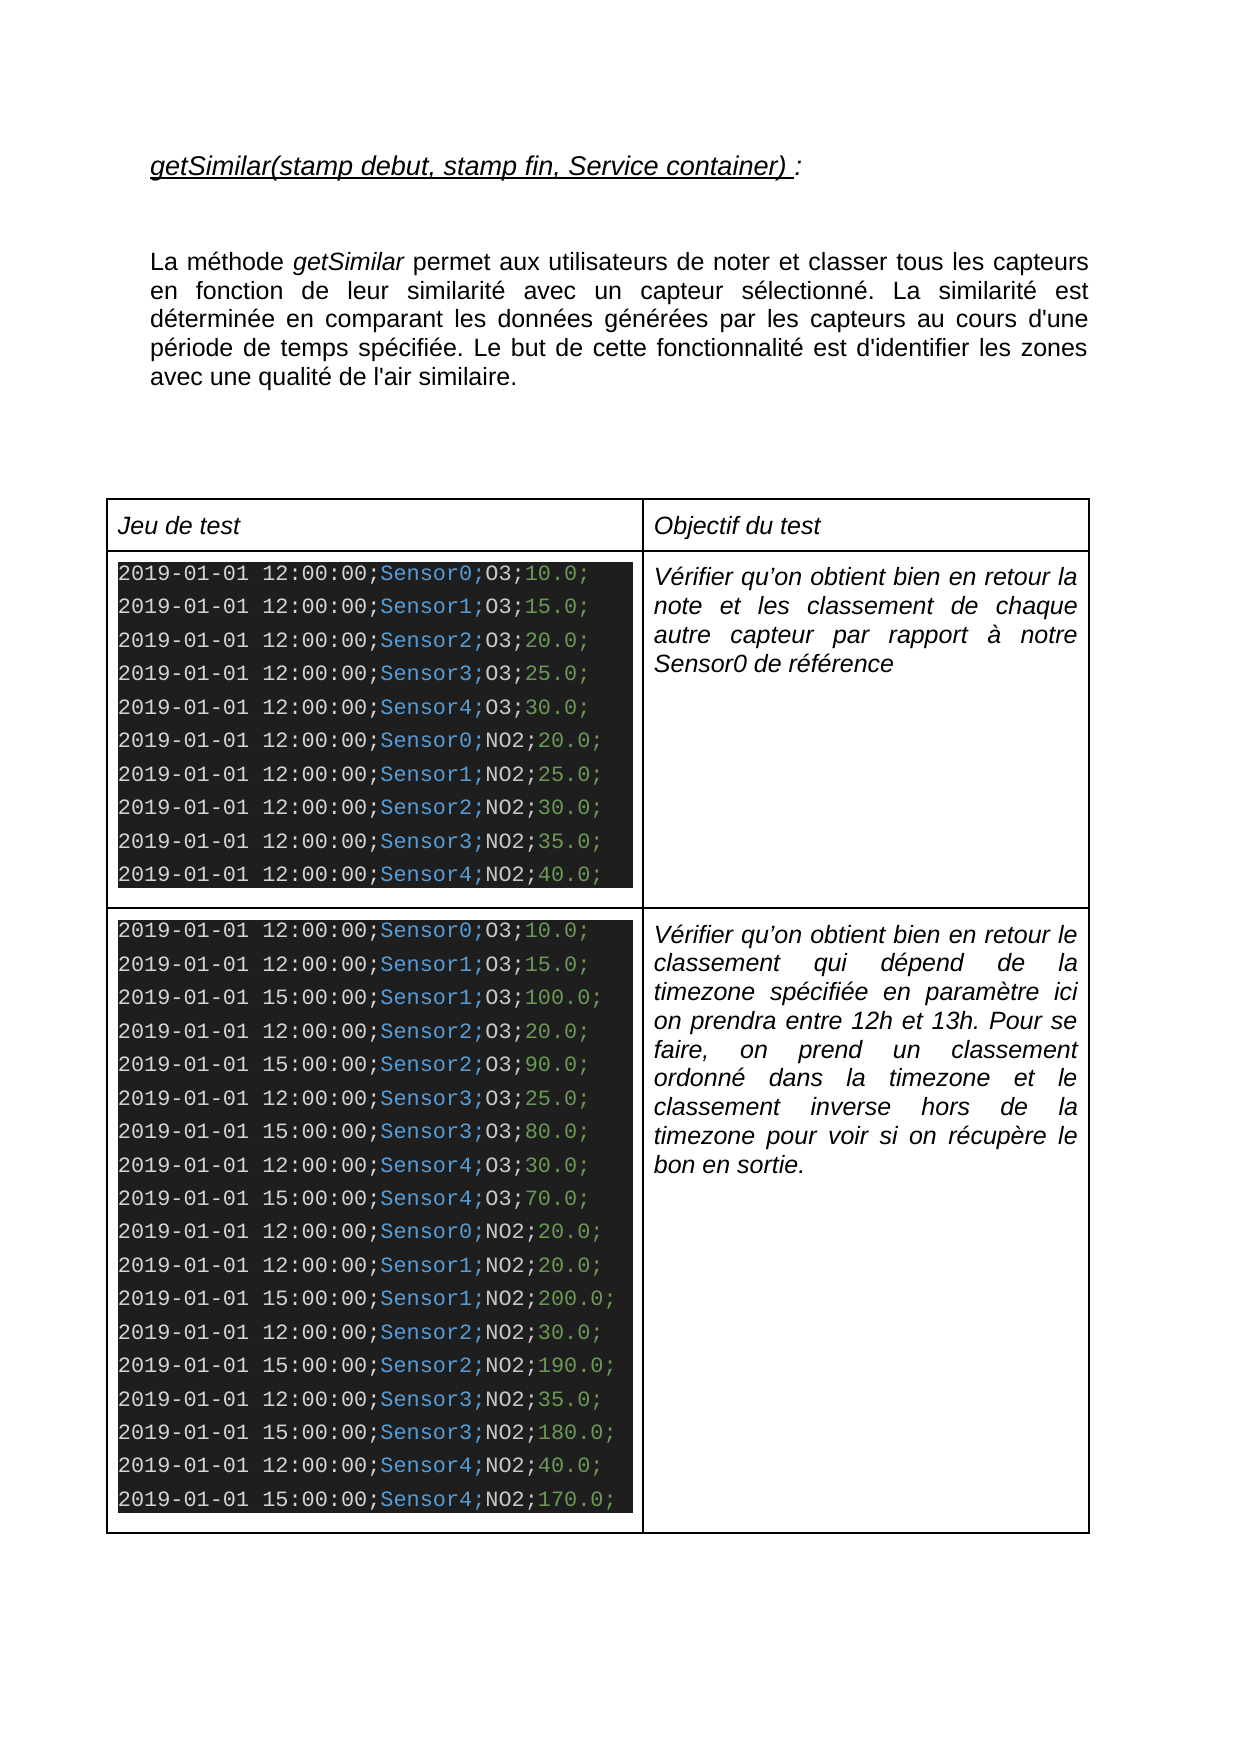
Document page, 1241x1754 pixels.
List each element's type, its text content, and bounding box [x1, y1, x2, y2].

text getSimilar(stamp debut, stamp fin, Service container) : [150, 150, 1090, 181]
table_cell 2019-01-01 12:00:00;Sensor0;O3;10.0; 2019-01-01 12:00:00;Sensor1;O3;15.0; 2019-01-01 12:00:00;Sensor2;O3;20.0; 2019-01-01 12:00:00;Sensor3;O3;25.0; 2019-01-01 12:00:00;Sensor4;O3;30.0; 2019-01-01 12:00:00;Sensor0;NO2;20.0; 2019-01-01 12:00:00;Sensor1;NO2;25.0; 2019-01-01 12:00:00;Sensor2;NO2;30.0; 2019-01-01 12:00:00;Sensor3;NO2;35.0; 2019-01-01 12:00:00;Sensor4;NO2;40.0; [108, 552, 642, 907]
table_cell Vérifier qu’on obtient bien en retour la note et les classement de chaque autre capteur par rapport à notre Sensor0 de référence [644, 552, 1088, 907]
table_cell Vérifier qu’on obtient bien en retour le classement qui dépend de la timezone spécifiée en paramètre ici on prendra entre 12h et 13h. Pour se faire, on prend un classement ordonné dans la timezone et le classement inverse hors de la timezone pour voir si on récupère le bon en sortie. [644, 909, 1088, 1532]
table_header Jeu de test [108, 500, 642, 550]
text La méthode getSimilar permet aux utilisateurs de noter et classer tous les capteurs en fonction de leur similarité avec un capteur sélectionné. La similarité est déterminée en comparant les données générées par les capteurs au cours d'une période de temps spécifiée. Le but de cette fonctionnalité est d'identifier les zones avec une qualité de l'air similaire. [150, 247, 1090, 391]
table_header Objectif du test [644, 500, 1088, 550]
table_cell 2019-01-01 12:00:00;Sensor0;O3;10.0; 2019-01-01 12:00:00;Sensor1;O3;15.0; 2019-01-01 15:00:00;Sensor1;O3;100.0; 2019-01-01 12:00:00;Sensor2;O3;20.0; 2019-01-01 15:00:00;Sensor2;O3;90.0; 2019-01-01 12:00:00;Sensor3;O3;25.0; 2019-01-01 15:00:00;Sensor3;O3;80.0; 2019-01-01 12:00:00;Sensor4;O3;30.0; 2019-01-01 15:00:00;Sensor4;O3;70.0; 2019-01-01 12:00:00;Sensor0;NO2;20.0; 2019-01-01 12:00:00;Sensor1;NO2;20.0; 2019-01-01 15:00:00;Sensor1;NO2;200.0; 2019-01-01 12:00:00;Sensor2;NO2;30.0; 2019-01-01 15:00:00;Sensor2;NO2;190.0; 2019-01-01 12:00:00;Sensor3;NO2;35.0; 2019-01-01 15:00:00;Sensor3;NO2;180.0; 2019-01-01 12:00:00;Sensor4;NO2;40.0; 2019-01-01 15:00:00;Sensor4;NO2;170.0; [108, 909, 642, 1532]
